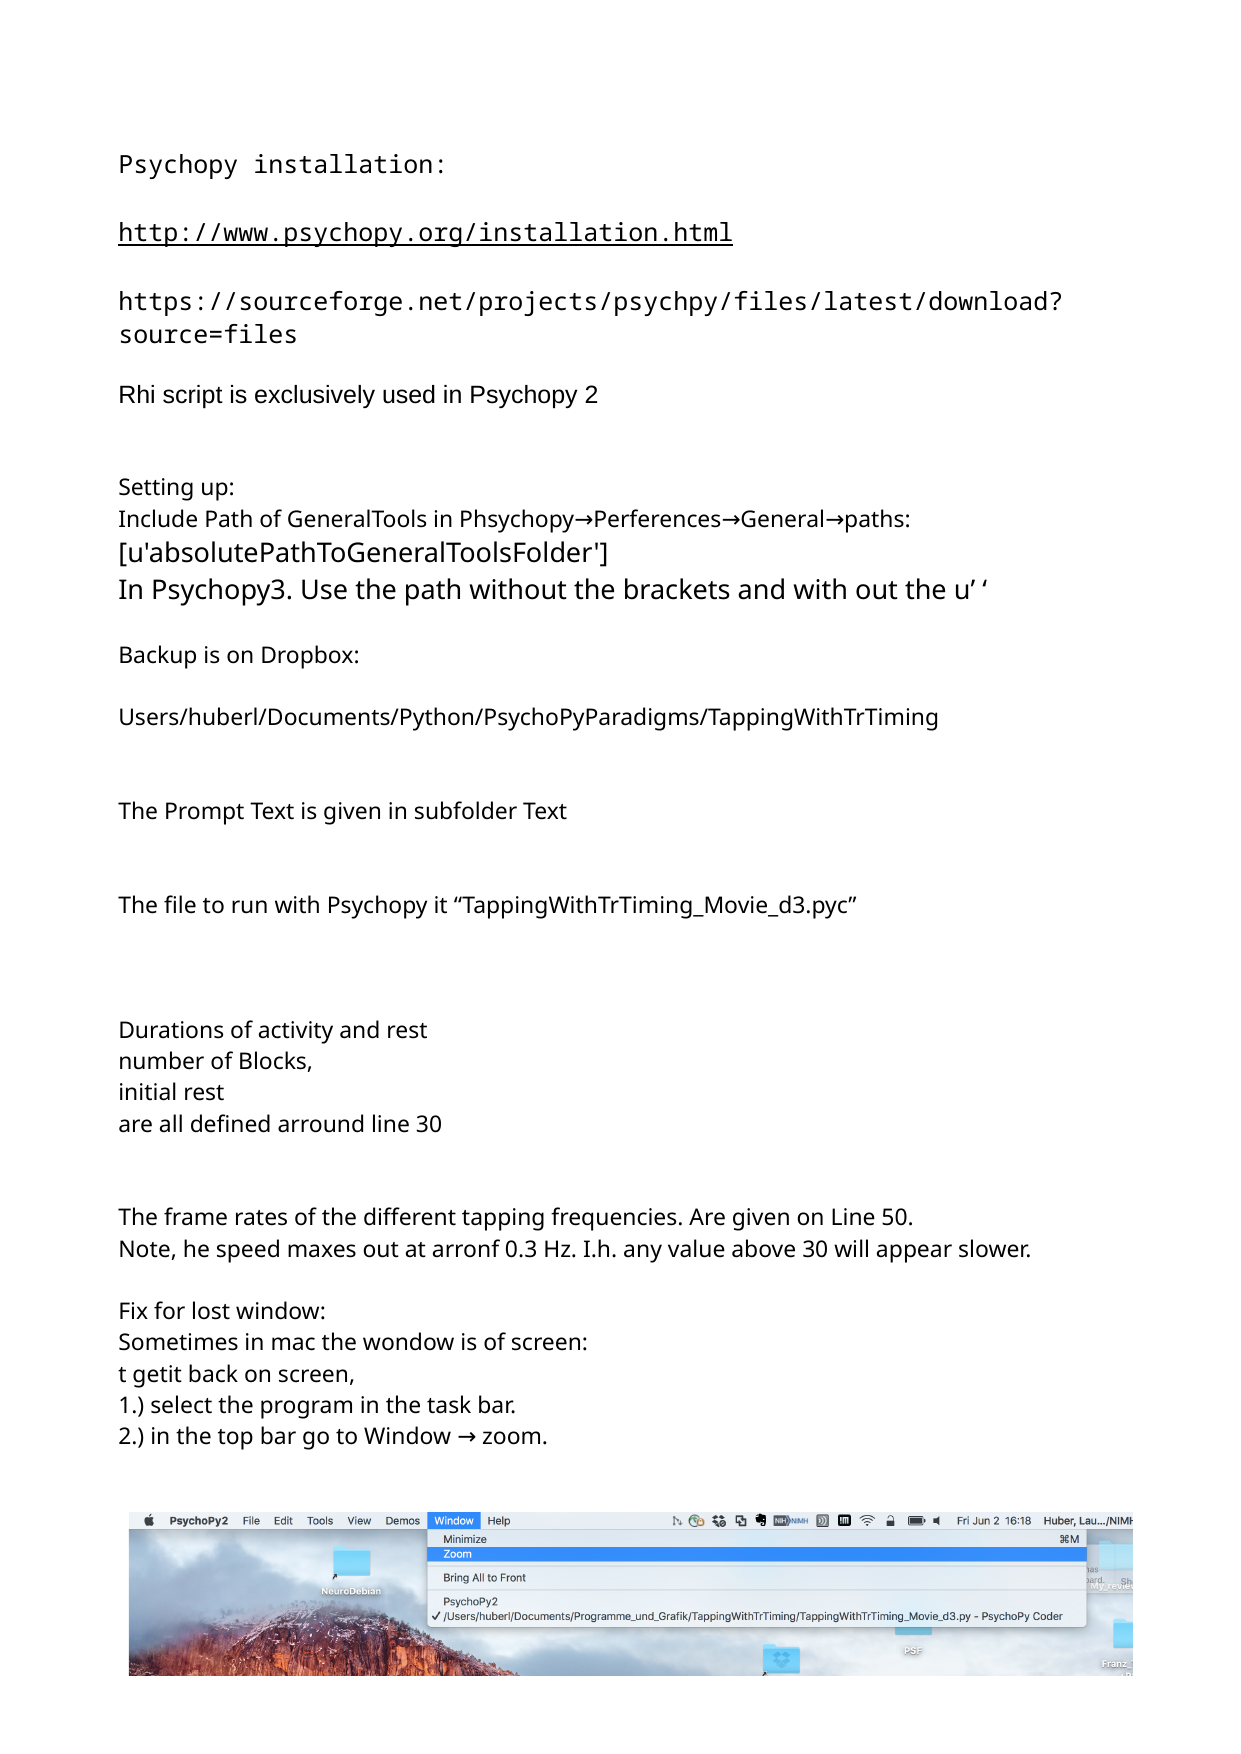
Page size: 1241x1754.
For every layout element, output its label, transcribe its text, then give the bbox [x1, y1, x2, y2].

text The frame rates of the different tapping frequencies. Are given on Line 50. [118, 1201, 1122, 1232]
text https://sourceforge.net/projects/psychpy/files/latest/download?source=files [118, 283, 1122, 351]
text initial rest [118, 1076, 1122, 1107]
text The Prompt Text is given in subfolder Text [118, 795, 1122, 826]
text Sometimes in mac the wondow is of screen: [118, 1326, 1122, 1357]
text Durations of activity and rest [118, 1014, 1122, 1045]
text Psychopy installation: [118, 147, 1122, 181]
text Note, he speed maxes out at arronf 0.3 Hz. I.h. any value above 30 will appear slower. [118, 1232, 1122, 1264]
text 2.) in the top bar go to Window → zoom. [118, 1420, 1122, 1451]
text Include Path of GeneralTools in Phsychopy→Perferences→General→paths:[u'absolutePathToGeneralToolsFolder'] [118, 502, 1122, 571]
text are all defined arround line 30 [118, 1107, 1122, 1139]
text Rhi script is exclusively used in Psychopy 2 [118, 380, 1122, 409]
text number of Blocks, [118, 1045, 1122, 1076]
text Fix for lost window: [118, 1295, 1122, 1326]
text The file to run with Psychopy it “TappingWithTrTiming_Movie_d3.pyc” [118, 889, 1122, 920]
text Setting up: [118, 471, 1122, 502]
text 1.) select the program in the task bar. [118, 1389, 1122, 1420]
text Backup is on Dropbox: [118, 639, 1122, 670]
text In Psychopy3. Use the path without the brackets and with out the u’ ‘ [118, 571, 1122, 607]
text http://www.psychopy.org/installation.html [118, 215, 1122, 249]
text t getit back on screen, [118, 1357, 1122, 1389]
text Users/huberl/Documents/Python/PsychoPyParadigms/TappingWithTrTiming [118, 701, 1122, 732]
